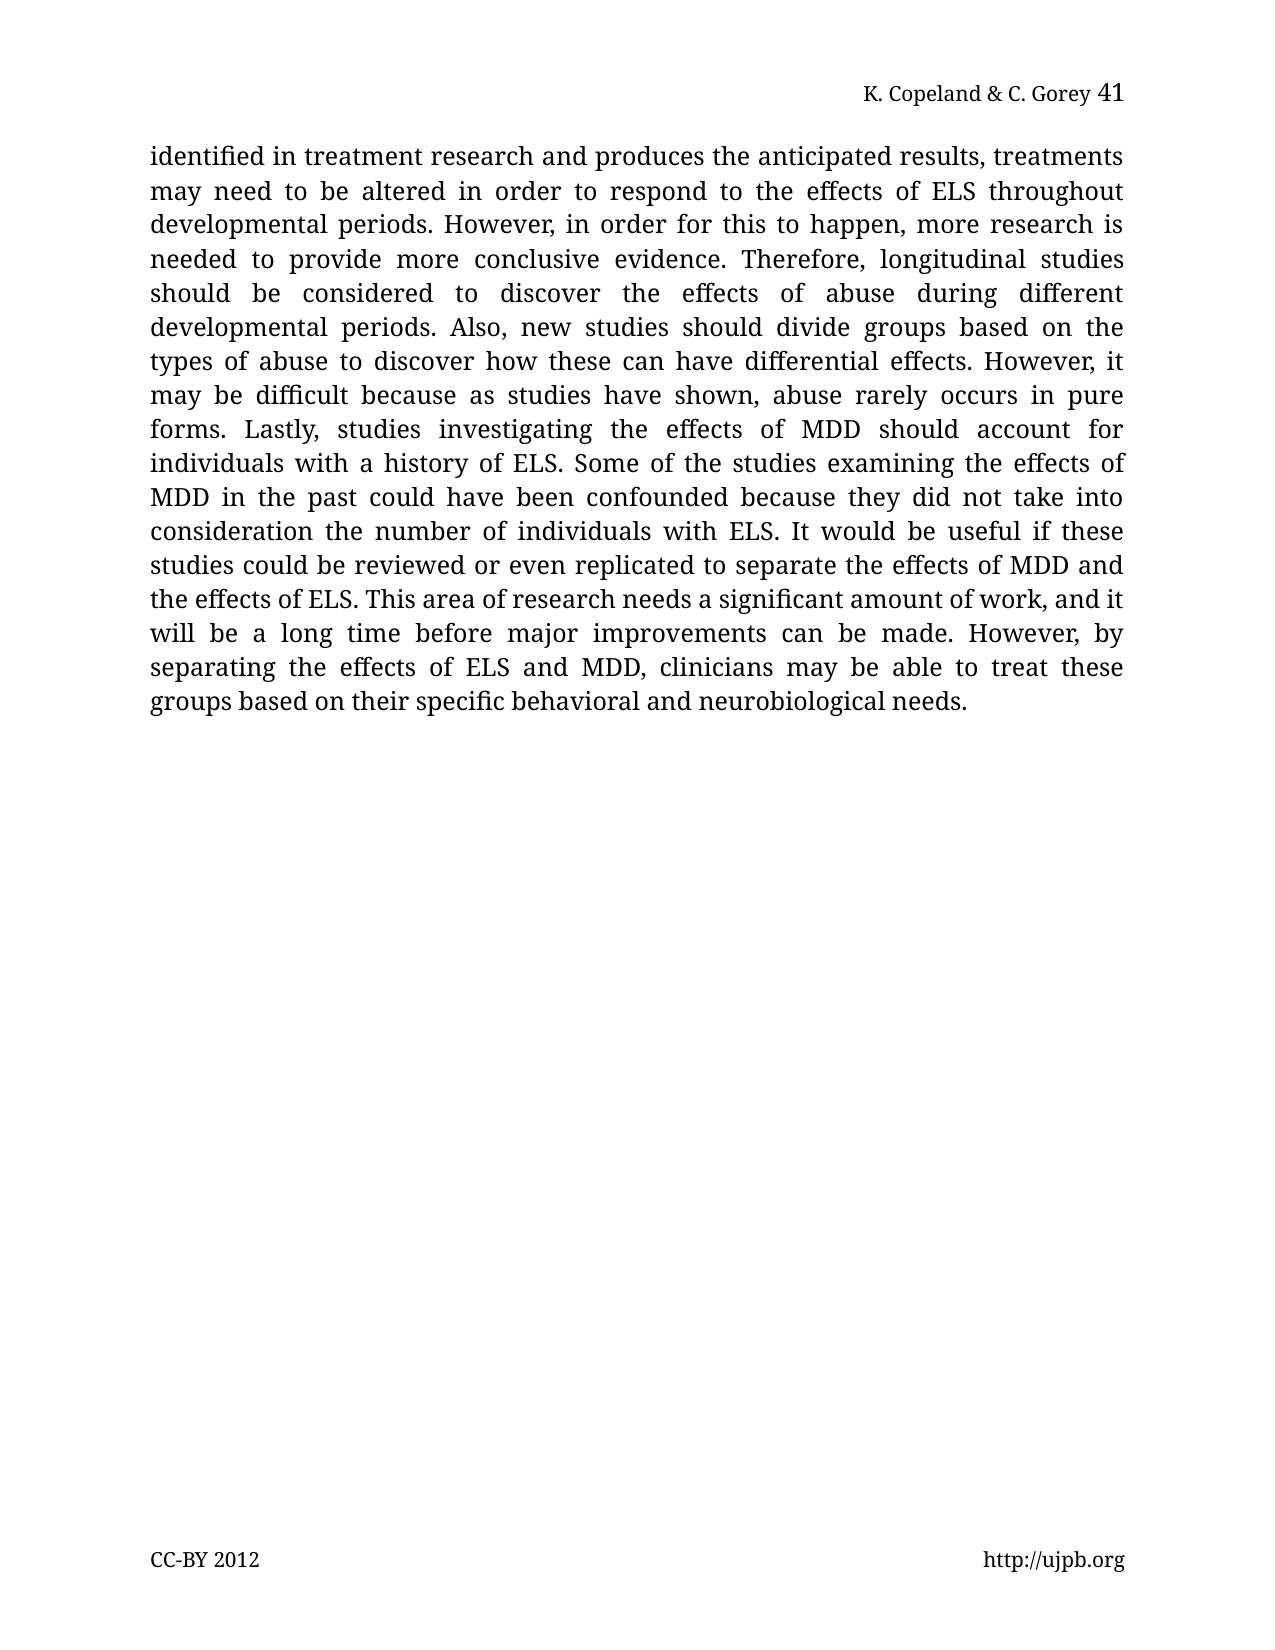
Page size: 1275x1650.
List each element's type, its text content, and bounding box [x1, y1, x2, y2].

text identified in treatment research and produces the anticipated results, treatments may need to be altered in order to respond to the effects of ELS throughout developmental periods. However, in order for this to happen, more research is needed to provide more conclusive evidence. Therefore, longitudinal studies should be considered to discover the effects of abuse during different developmental periods. Also, new studies should divide groups based on the types of abuse to discover how these can have differential effects. However, it may be difficult because as studies have shown, abuse rarely occurs in pure forms. Lastly, studies investigating the effects of MDD should account for individuals with a history of ELS. Some of the studies examining the effects of MDD in the past could have been confounded because they did not take into consideration the number of individuals with ELS. It would be useful if these studies could be reviewed or even replicated to separate the effects of MDD and the effects of ELS. This area of research needs a significant amount of work, and it will be a long time before major improvements can be made. However, by separating the effects of ELS and MDD, clinicians may be able to treat these groups based on their specific behavioral and neurobiological needs. [150, 139, 1125, 718]
